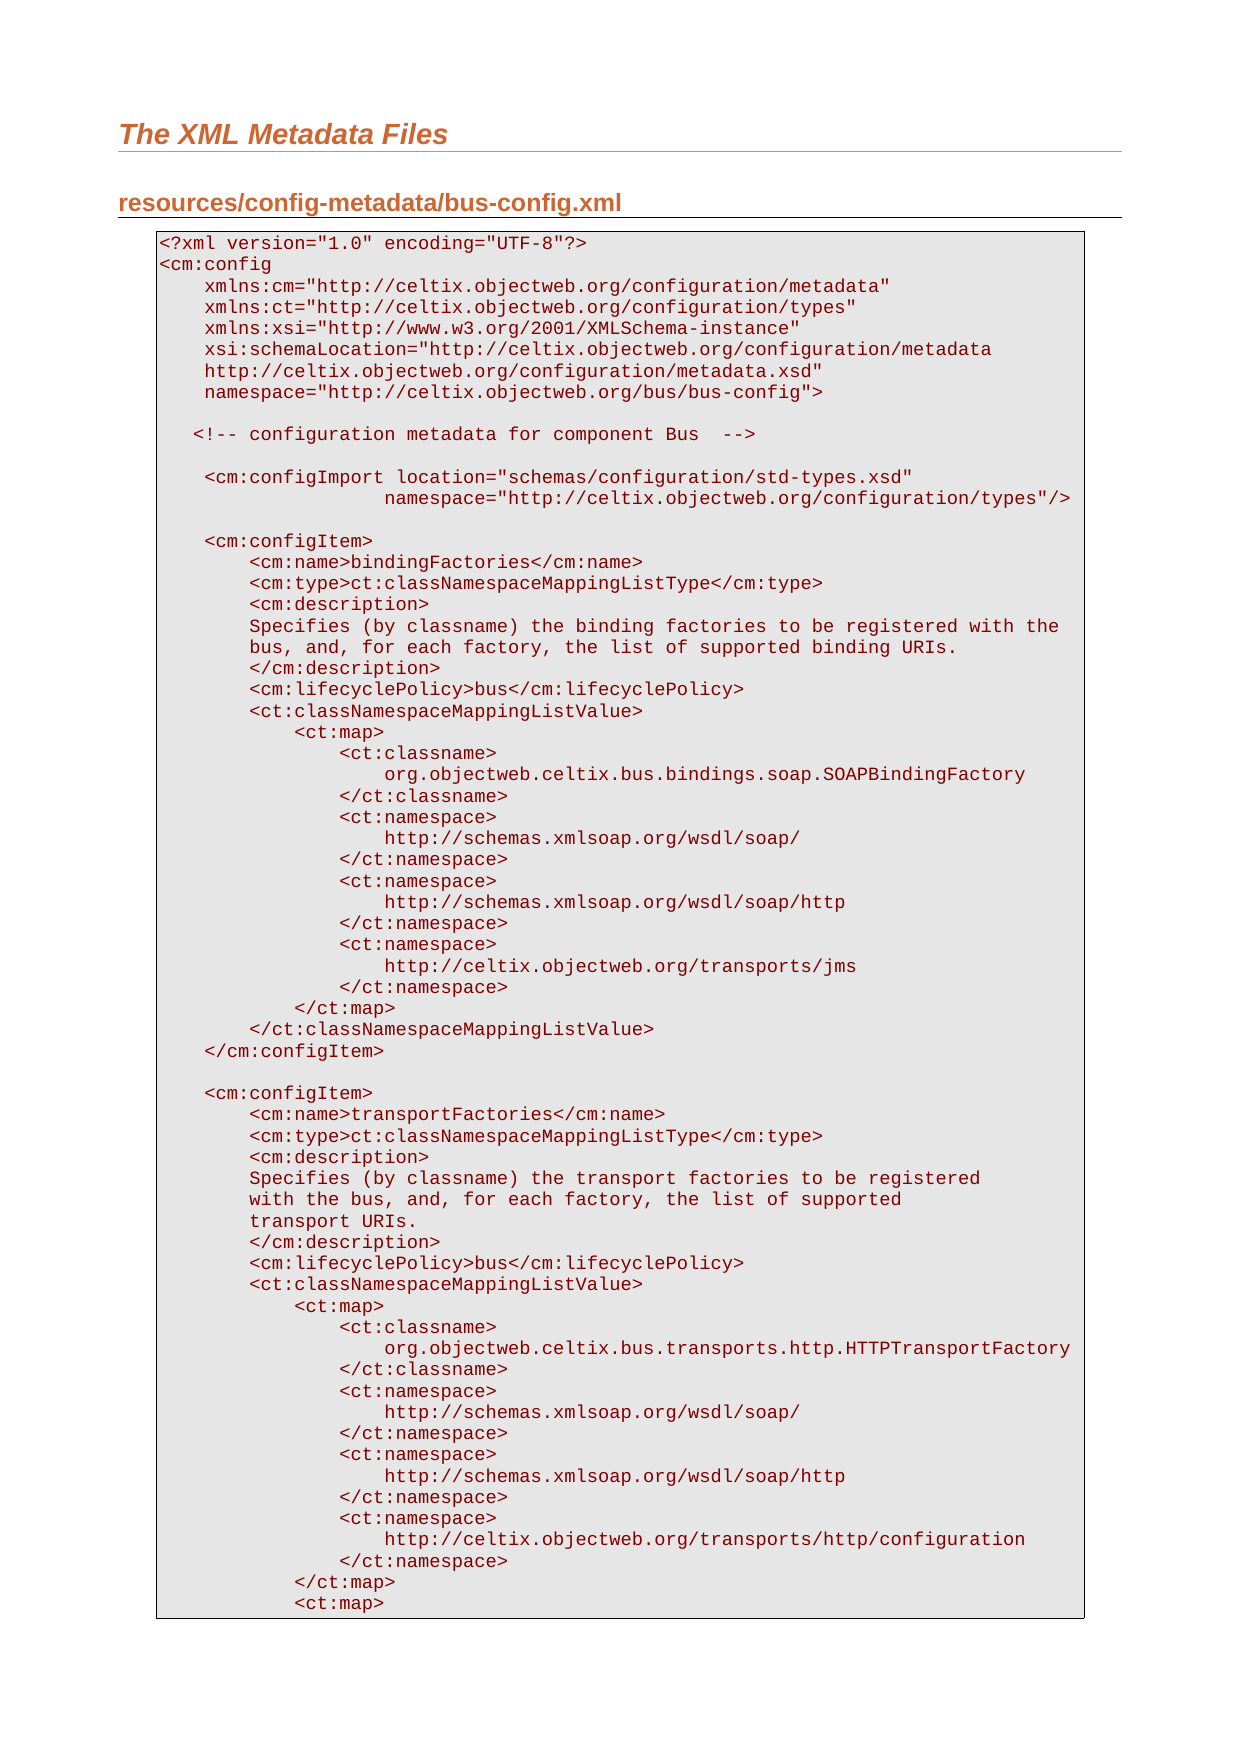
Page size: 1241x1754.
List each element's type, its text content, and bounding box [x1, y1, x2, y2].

text http://celtix.objectweb.org/transports/http/configuration [157, 1527, 1084, 1548]
subtitle The XML Metadata Files [118, 118, 1122, 151]
text <ct:map> [157, 719, 1084, 741]
text </ct:namespace> [157, 911, 1084, 932]
text </ct:namespace> [157, 974, 1084, 996]
text <cm:lifecyclePolicy>bus</cm:lifecyclePolicy> [157, 1251, 1084, 1272]
text <cm:type>ct:classNamespaceMappingListType</cm:type> [157, 571, 1084, 592]
text resources/config-metadata/bus-config.xml [118, 189, 1122, 217]
text <cm:description> [157, 1144, 1084, 1166]
text <cm:name>transportFactories</cm:name> [157, 1102, 1084, 1123]
text </cm:configItem> [157, 1038, 1084, 1059]
text http://schemas.xmlsoap.org/wsdl/soap/http [157, 1463, 1084, 1484]
text </cm:description> [157, 1229, 1084, 1251]
text http://schemas.xmlsoap.org/wsdl/soap/ [157, 1399, 1084, 1421]
text </ct:namespace> [157, 847, 1084, 868]
text <!-- configuration metadata for component Bus --> [157, 422, 1084, 443]
text bus, and, for each factory, the list of supported binding URIs. [157, 634, 1084, 656]
text Specifies (by classname) the transport factories to be registered [157, 1166, 1084, 1187]
text xmlns:cm="http://celtix.objectweb.org/configuration/metadata" [157, 273, 1084, 294]
text <ct:namespace> [157, 1378, 1084, 1399]
text <ct:namespace> [157, 1442, 1084, 1463]
text <ct:classname> [157, 741, 1084, 762]
text <ct:namespace> [157, 868, 1084, 889]
text <ct:classNamespaceMappingListValue> [157, 1272, 1084, 1293]
text <ct:classNamespaceMappingListValue> [157, 698, 1084, 719]
text <cm:description> [157, 592, 1084, 613]
text <cm:lifecyclePolicy>bus</cm:lifecyclePolicy> [157, 677, 1084, 698]
text <cm:configItem> [157, 528, 1084, 549]
text namespace="http://celtix.objectweb.org/configuration/types"/> [157, 486, 1084, 507]
text <cm:type>ct:classNamespaceMappingListType</cm:type> [157, 1123, 1084, 1144]
text </ct:map> [157, 996, 1084, 1017]
text <cm:configImport location="schemas/configuration/std-types.xsd" [157, 464, 1084, 486]
text Specifies (by classname) the binding factories to be registered with the [157, 613, 1084, 634]
text http://schemas.xmlsoap.org/wsdl/soap/ [157, 826, 1084, 847]
text <ct:namespace> [157, 932, 1084, 953]
text org.objectweb.celtix.bus.bindings.soap.SOAPBindingFactory [157, 762, 1084, 783]
text with the bus, and, for each factory, the list of supported [157, 1187, 1084, 1208]
text http://celtix.objectweb.org/configuration/metadata.xsd" [157, 358, 1084, 379]
text </ct:namespace> [157, 1548, 1084, 1569]
text </cm:description> [157, 656, 1084, 677]
text <cm:config [157, 252, 1084, 273]
text </ct:classname> [157, 783, 1084, 804]
text <ct:namespace> [157, 1506, 1084, 1527]
text <ct:namespace> [157, 804, 1084, 826]
text transport URIs. [157, 1208, 1084, 1229]
text xmlns:ct="http://celtix.objectweb.org/configuration/types" [157, 294, 1084, 316]
text <cm:name>bindingFactories</cm:name> [157, 549, 1084, 571]
text </ct:namespace> [157, 1421, 1084, 1442]
text <ct:map> [157, 1591, 1084, 1618]
text <?xml version="1.0" encoding="UTF-8"?> [157, 232, 1084, 252]
text xmlns:xsi="http://www.w3.org/2001/XMLSchema-instance" [157, 316, 1084, 337]
text <ct:map> [157, 1293, 1084, 1314]
text </ct:namespace> [157, 1484, 1084, 1506]
text org.objectweb.celtix.bus.transports.http.HTTPTransportFactory [157, 1336, 1084, 1357]
text xsi:schemaLocation="http://celtix.objectweb.org/configuration/metadata [157, 337, 1084, 358]
text </ct:classNamespaceMappingListValue> [157, 1017, 1084, 1038]
text http://schemas.xmlsoap.org/wsdl/soap/http [157, 889, 1084, 911]
text </ct:classname> [157, 1357, 1084, 1378]
text </ct:map> [157, 1569, 1084, 1591]
text http://celtix.objectweb.org/transports/jms [157, 953, 1084, 974]
text namespace="http://celtix.objectweb.org/bus/bus-config"> [157, 379, 1084, 401]
text <ct:classname> [157, 1314, 1084, 1336]
text <cm:configItem> [157, 1081, 1084, 1102]
